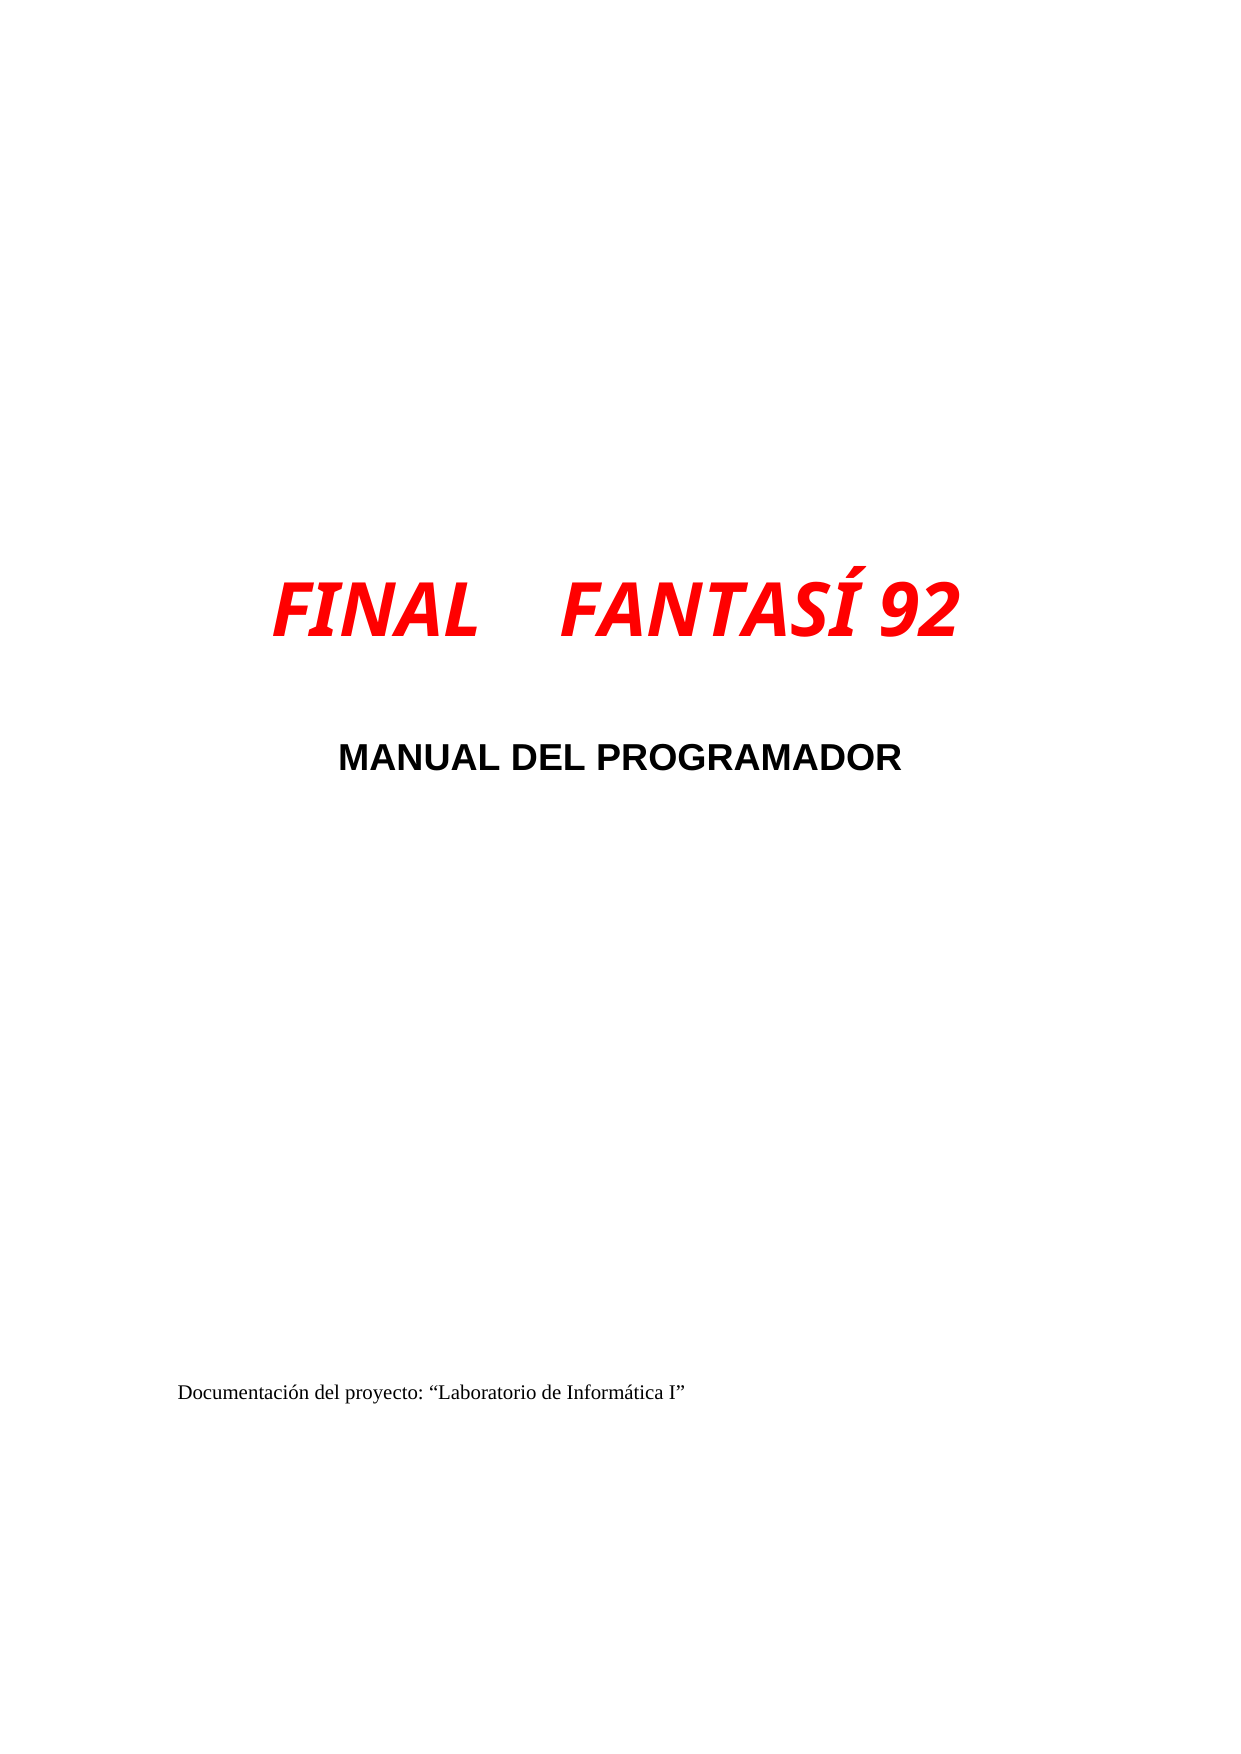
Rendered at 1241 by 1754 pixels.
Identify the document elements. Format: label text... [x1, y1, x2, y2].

text Documentación del proyecto: “Laboratorio de Informática I” [177, 1380, 1063, 1404]
subtitle MANUAL DEL PROGRAMADOR [177, 735, 1063, 778]
subtitle FINAL FANTASÍ 92 [177, 556, 1063, 658]
